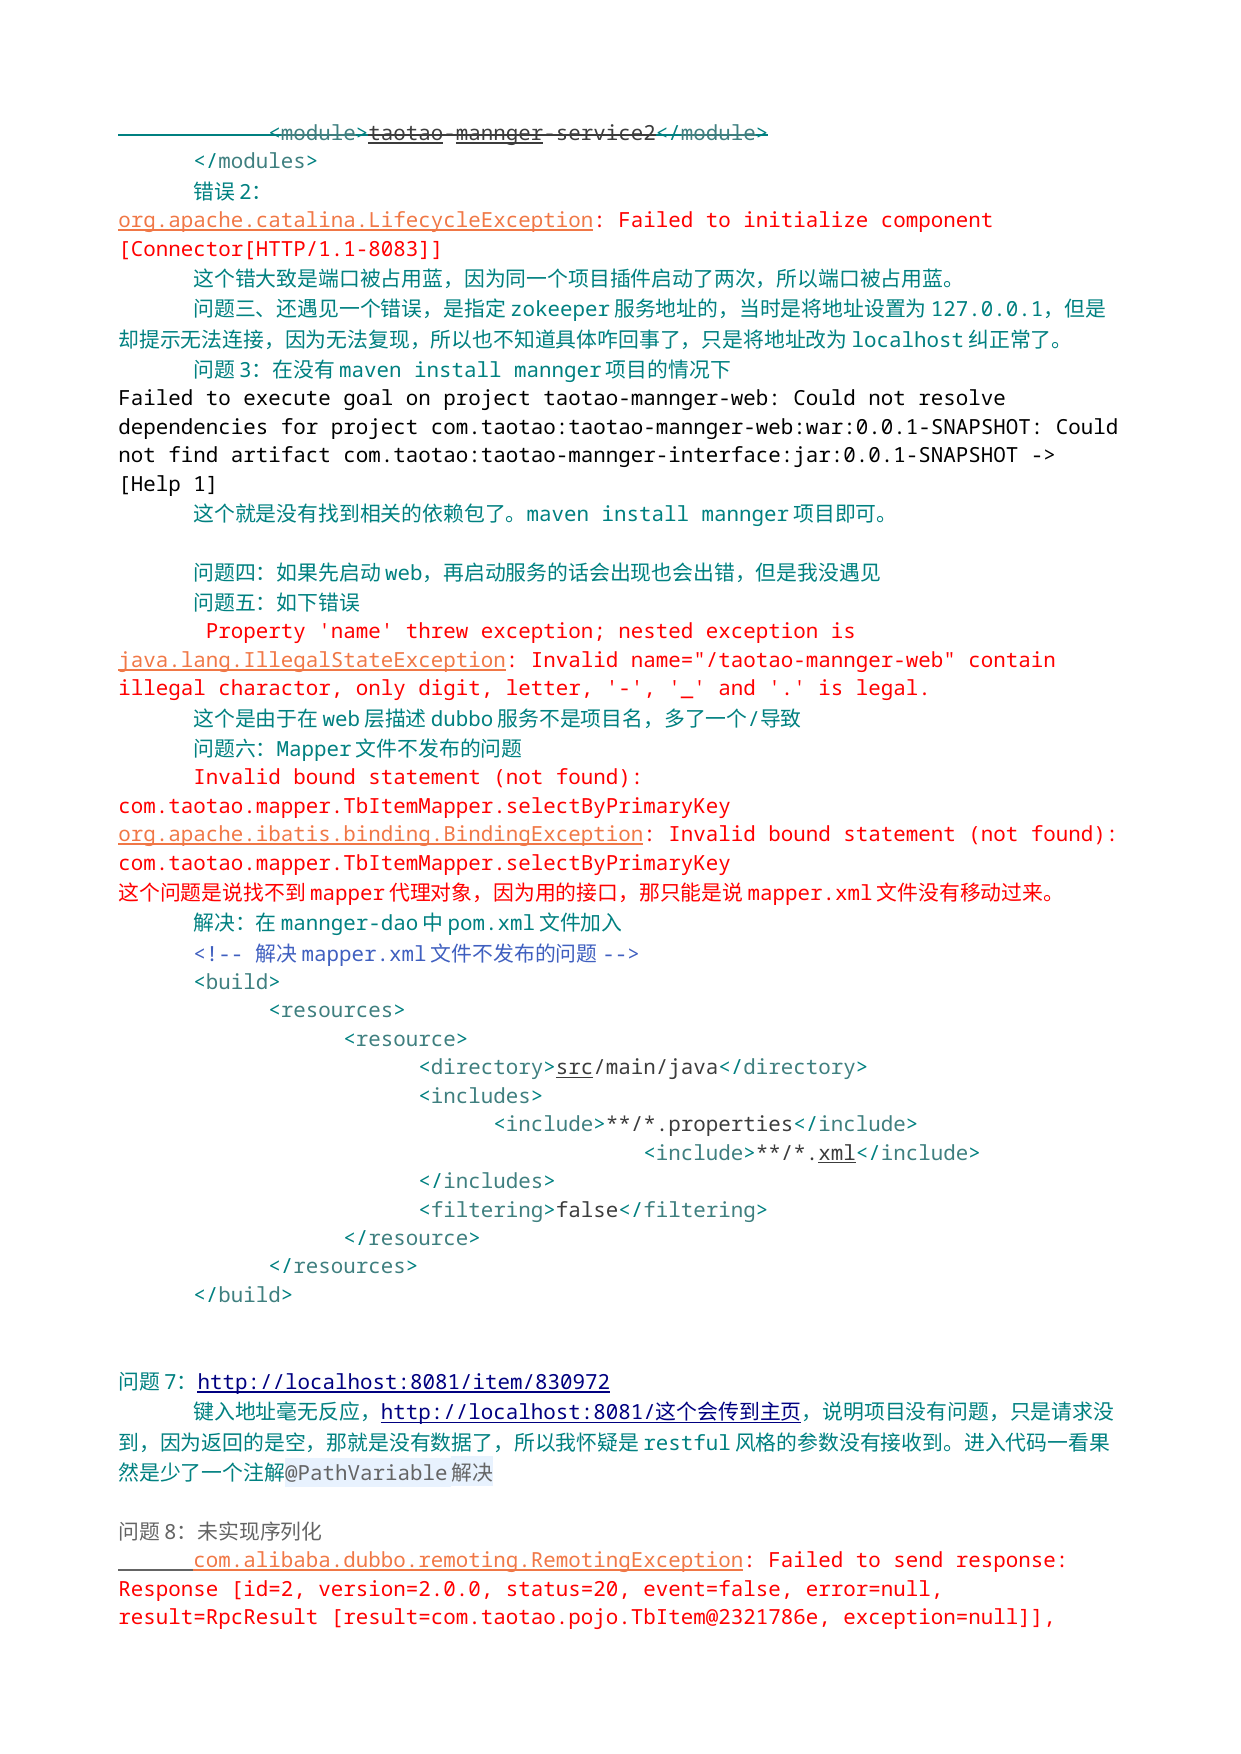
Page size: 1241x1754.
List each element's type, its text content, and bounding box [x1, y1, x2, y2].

text 键入地址毫无反应，http://localhost:8081/这个会传到主页，说明项目没有问题，只是请求没到，因为返回的是空，那就是没有数据了，所以我怀疑是restful风格的参数没有接收到。进入代码一看果然是少了一个注解@PathVariable解决 [118, 1396, 1122, 1487]
text Invalid bound statement (not found): com.taotao.mapper.TbItemMapper.selectByPrimaryKey [118, 762, 1122, 819]
text 问题三、还遇见一个错误，是指定zokeeper服务地址的，当时是将地址设置为127.0.0.1，但是却提示无法连接，因为无法复现，所以也不知道具体咋回事了，只是将地址改为localhost纠正常了。 [118, 292, 1122, 353]
text <resource> [118, 1024, 1122, 1052]
text 这个错大致是端口被占用蓝，因为同一个项目插件启动了两次，所以端口被占用蓝。 [118, 262, 1122, 292]
text 解决：在mannger-dao中pom.xml文件加入 [118, 907, 1122, 937]
text 问题四：如果先启动web，再启动服务的话会出现也会出错，但是我没遇见 [118, 556, 1122, 586]
text 问题3：在没有maven install mannger项目的情况下 [118, 353, 1122, 383]
text </includes> [118, 1166, 1122, 1195]
text 这个问题是说找不到mapper代理对象，因为用的接口，那只能是说mapper.xml文件没有移动过来。 [118, 876, 1122, 907]
text 错误2： [118, 175, 1122, 205]
text com.alibaba.dubbo.remoting.RemotingException: Failed to send response: Response [id=2, version=2.0.0, status=20, event=false, error=null, result=RpcResult [result=com.taotao.pojo.TbItem@2321786e, exception=null]], [118, 1545, 1122, 1631]
text Property 'name' threw exception; nested exception is java.lang.IllegalStateException: Invalid name="/taotao-mannger-web" contain illegal charactor, only digit, letter, '-', '_' and '.' is legal. [118, 617, 1122, 702]
text 问题五：如下错误 [118, 586, 1122, 617]
text <resources> [118, 996, 1122, 1024]
text </build> [118, 1280, 1122, 1308]
text 问题8：未实现序列化 [118, 1515, 1122, 1545]
text <directory>src/main/java</directory> [118, 1052, 1122, 1081]
text org.apache.ibatis.binding.BindingException: Invalid bound statement (not found): com.taotao.mapper.TbItemMapper.selectByPrimaryKey [118, 819, 1122, 876]
text <filtering>false</filtering> [118, 1195, 1122, 1223]
text org.apache.catalina.LifecycleException: Failed to initialize component [Connector[HTTP/1.1-8083]] [118, 205, 1122, 262]
text 问题7：http://localhost:8081/item/830972 [118, 1365, 1122, 1396]
text <build> [118, 967, 1122, 996]
text 这个是由于在web层描述dubbo服务不是项目名，多了一个/导致 [118, 702, 1122, 732]
text </modules> [118, 147, 1122, 175]
text 问题六：Mapper文件不发布的问题 [118, 732, 1122, 762]
text <module>taotao-mannger-service2</module> [118, 118, 1122, 147]
text </resources> [118, 1252, 1122, 1280]
text <!-- 解决mapper.xml文件不发布的问题 --> [118, 937, 1122, 967]
text </resource> [118, 1223, 1122, 1252]
text <include>**/*.xml</include> [118, 1138, 1122, 1166]
text 这个就是没有找到相关的依赖包了。maven install mannger项目即可。 [118, 497, 1122, 527]
text <includes> [118, 1081, 1122, 1109]
text <include>**/*.properties</include> [118, 1109, 1122, 1138]
text Failed to execute goal on project taotao-mannger-web: Could not resolve dependencies for project com.taotao:taotao-mannger-web:war:0.0.1-SNAPSHOT: Could not find artifact com.taotao:taotao-mannger-interface:jar:0.0.1-SNAPSHOT -> [Help 1] [118, 383, 1122, 497]
